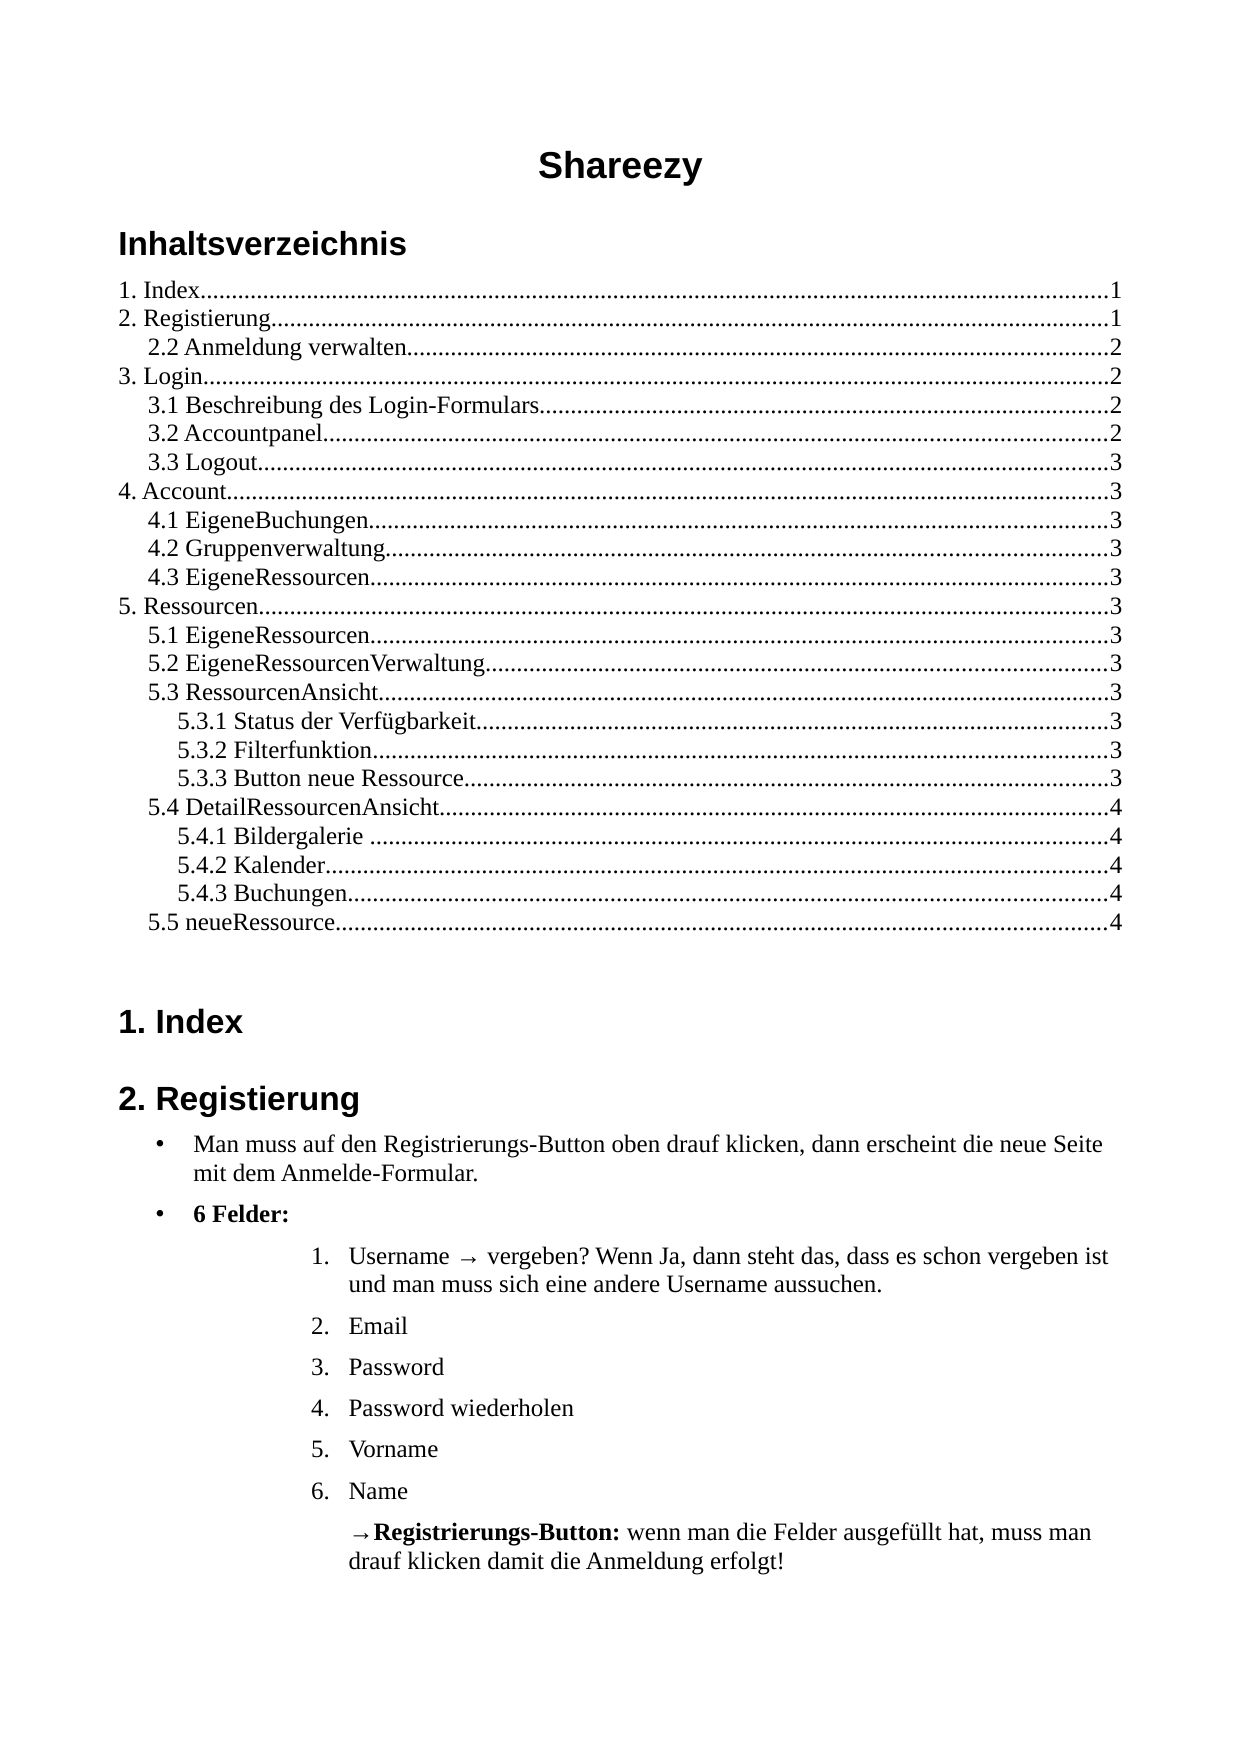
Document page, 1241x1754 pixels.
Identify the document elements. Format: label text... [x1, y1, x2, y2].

text 2.2 Anmeldung verwalten 2 [148, 332, 1122, 361]
list Password [311, 1352, 1122, 1381]
text 4. Account 3 [118, 476, 1122, 505]
text 5.4.3 Buchungen 4 [177, 878, 1122, 907]
text 5.4.1 Bildergalerie 4 [177, 821, 1122, 850]
text 5.3 RessourcenAnsicht 3 [148, 677, 1122, 706]
text 5.4 DetailRessourcenAnsicht 4 [148, 792, 1122, 821]
list →Registrierungs-Button: wenn man die Felder ausgefüllt hat, muss man drauf klicken damit die Anmeldung erfolgt! [311, 1517, 1122, 1574]
text 4.3 EigeneRessourcen 3 [148, 562, 1122, 591]
list 6 Felder: [156, 1199, 1122, 1228]
text 5.3.1 Status der Verfügbarkeit 3 [177, 706, 1122, 735]
text 4.2 Gruppenverwaltung 3 [148, 533, 1122, 562]
list Username → vergeben? Wenn Ja, dann steht das, dass es schon vergeben ist und man muss sich eine andere Username aussuchen. [311, 1241, 1122, 1298]
list Password wiederholen [311, 1393, 1122, 1422]
title Shareezy [118, 143, 1122, 186]
text 2. Registierung 1 [118, 303, 1122, 332]
subtitle 2. Registierung [118, 1078, 1122, 1117]
text 4.1 EigeneBuchungen 3 [148, 505, 1122, 533]
text 3.2 Accountpanel 2 [148, 418, 1122, 447]
text 1. Index 1 [118, 275, 1122, 303]
text 3.1 Beschreibung des Login-Formulars 2 [148, 390, 1122, 418]
text 5.4.2 Kalender 4 [177, 850, 1122, 878]
subtitle 1. Index [118, 1002, 1122, 1041]
list Vorname [311, 1434, 1122, 1463]
text 5.1 EigeneRessourcen 3 [148, 620, 1122, 648]
text 3. Login 2 [118, 361, 1122, 390]
text 5.3.2 Filterfunktion 3 [177, 735, 1122, 763]
text 5.3.3 Button neue Ressource 3 [177, 763, 1122, 792]
text 3.3 Logout 3 [148, 447, 1122, 476]
list Man muss auf den Registrierungs-Button oben drauf klicken, dann erscheint die neue Seite mit dem Anmelde-Formular. [156, 1129, 1122, 1187]
subtitle Inhaltsverzeichnis [118, 224, 1122, 262]
text 5.5 neueRessource 4 [148, 907, 1122, 936]
list Name [311, 1476, 1122, 1504]
text 5.2 EigeneRessourcenVerwaltung 3 [148, 648, 1122, 677]
text 5. Ressourcen 3 [118, 591, 1122, 620]
list Email [311, 1311, 1122, 1339]
